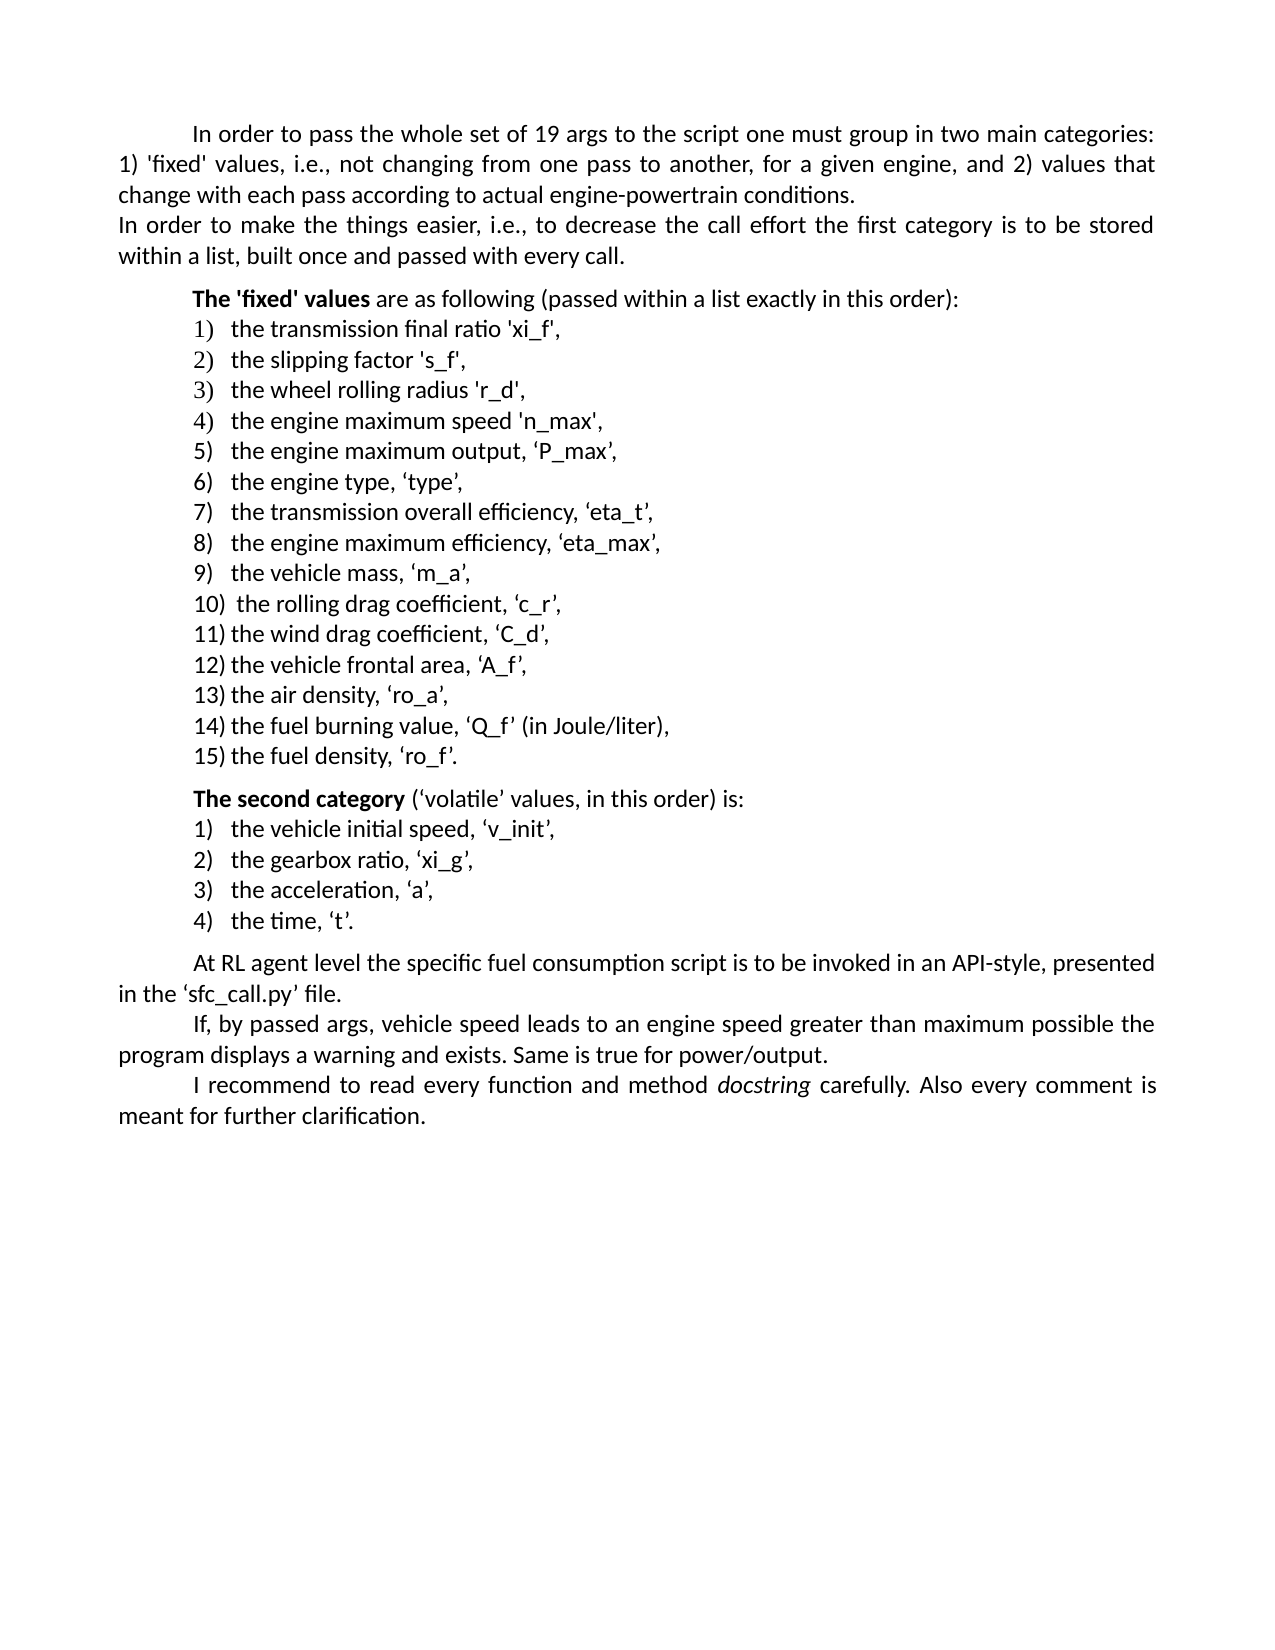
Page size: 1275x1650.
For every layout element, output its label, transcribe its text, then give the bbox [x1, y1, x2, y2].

list the engine maximum efficiency, ‘eta_max’, [193, 527, 1157, 557]
text In order to pass the whole set of 19 args to the script one must group in two main categories: 1) 'fixed' values, i.e., not changing from one pass to another, for a given engine, and 2) values that change with each pass according to actual engine-powertrain conditions. [118, 118, 1157, 210]
list the transmission overall efficiency, ‘eta_t’, [193, 496, 1157, 527]
list the time, ‘t’. [193, 905, 1157, 936]
text The 'fixed' values are as following (passed within a list exactly in this order): [118, 283, 1157, 313]
list the wheel rolling radius 'r_d', [193, 374, 1157, 405]
list the slipping factor 's_f', [193, 344, 1157, 374]
list the engine maximum output, ‘P_max’, [193, 435, 1157, 466]
list the wind drag coefficient, ‘C_d’, [193, 618, 1157, 649]
list The second category (‘volatile’ values, in this order) is: [193, 783, 1157, 813]
text At RL agent level the specific fuel consumption script is to be invoked in an API-style, presented in the ‘sfc_call.py’ file. [118, 948, 1157, 1009]
list the vehicle initial speed, ‘v_init’, [193, 813, 1157, 844]
text In order to make the things easier, i.e., to decrease the call effort the first category is to be stored within a list, built once and passed with every call. [118, 210, 1157, 271]
list the vehicle mass, ‘m_a’, [193, 557, 1157, 588]
list the air density, ‘ro_a’, [193, 679, 1157, 710]
list the transmission final ratio 'xi_f', [193, 313, 1157, 344]
text If, by passed args, vehicle speed leads to an engine speed greater than maximum possible the program displays a warning and exists. Same is true for power/output. [118, 1009, 1157, 1070]
list the vehicle frontal area, ‘A_f’, [193, 649, 1157, 679]
list the engine type, ‘type’, [193, 466, 1157, 496]
list the gearbox ratio, ‘xi_g’, [193, 844, 1157, 874]
text I recommend to read every function and method docstring carefully. Also every comment is meant for further clarification. [118, 1070, 1157, 1131]
list the acceleration, ‘a’, [193, 874, 1157, 905]
list the rolling drag coefficient, ‘c_r’, [193, 588, 1157, 618]
list the fuel burning value, ‘Q_f’ (in Joule/liter), [193, 710, 1157, 741]
list the fuel density, ‘ro_f’. [193, 741, 1157, 771]
list the engine maximum speed 'n_max', [193, 405, 1157, 435]
